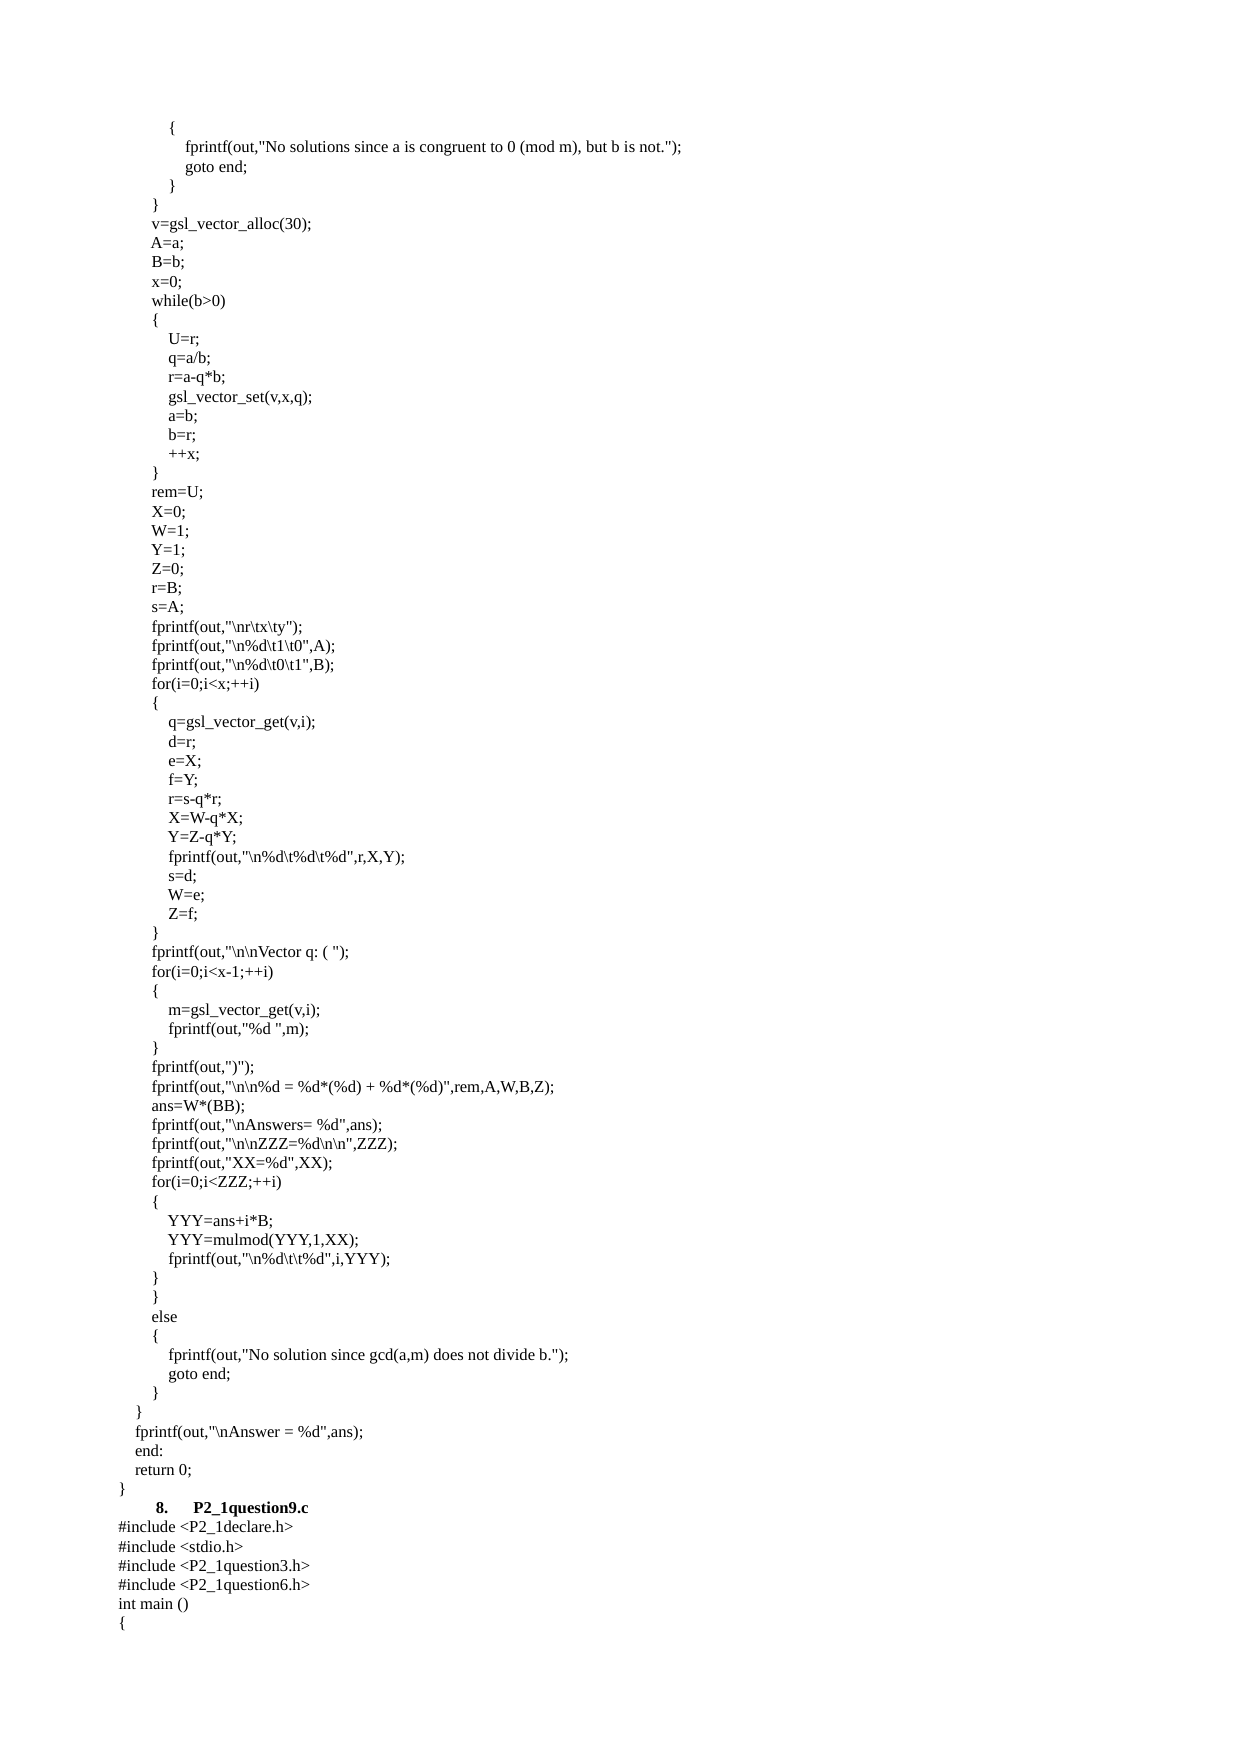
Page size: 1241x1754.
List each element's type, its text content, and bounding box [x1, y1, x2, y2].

text fprintf(out,"\n%d\t0\t1",B); [118, 655, 1122, 674]
text d=r; [118, 731, 1122, 751]
text U=r; [118, 329, 1122, 348]
text rem=U; [118, 482, 1122, 501]
text } [118, 1402, 1122, 1421]
text f=Y; [118, 770, 1122, 789]
text e=X; [118, 751, 1122, 770]
text fprintf(out,"\nr\tx\ty"); [118, 616, 1122, 636]
text } [118, 195, 1122, 214]
text s=d; [118, 866, 1122, 885]
text q=a/b; [118, 348, 1122, 367]
text for(i=0;i<x;++i) [118, 674, 1122, 693]
text YYY=mulmod(YYY,1,XX); [118, 1230, 1122, 1249]
text r=B; [118, 578, 1122, 597]
text int main () [118, 1594, 1122, 1613]
text { [118, 1613, 1122, 1632]
text } [118, 176, 1122, 195]
text fprintf(out,")"); [118, 1057, 1122, 1076]
text m=gsl_vector_get(v,i); [118, 1000, 1122, 1019]
text b=r; [118, 425, 1122, 444]
text YYY=ans+i*B; [118, 1211, 1122, 1230]
text { [118, 693, 1122, 712]
text goto end; [118, 156, 1122, 176]
text fprintf(out,"\n\n%d = %d*(%d) + %d*(%d)",rem,A,W,B,Z); [118, 1076, 1122, 1096]
text fprintf(out,"\nAnswers= %d",ans); [118, 1115, 1122, 1134]
text r=s-q*r; [118, 789, 1122, 808]
text { [118, 1191, 1122, 1211]
text fprintf(out,"XX=%d",XX); [118, 1153, 1122, 1172]
text #include <P2_1question6.h> [118, 1575, 1122, 1594]
text } [118, 463, 1122, 482]
text fprintf(out,"\n\nVector q: ( "); [118, 942, 1122, 961]
text q=gsl_vector_get(v,i); [118, 712, 1122, 731]
text fprintf(out,"\n%d\t\t%d",i,YYY); [118, 1249, 1122, 1268]
text fprintf(out,"\n%d\t1\t0",A); [118, 636, 1122, 655]
text Z=0; [118, 559, 1122, 578]
text while(b>0) [118, 291, 1122, 310]
text B=b; [118, 252, 1122, 271]
text ++x; [118, 444, 1122, 463]
text Y=Z-q*Y; [118, 827, 1122, 846]
text A=a; [118, 233, 1122, 252]
text a=b; [118, 406, 1122, 425]
text end: [118, 1441, 1122, 1460]
text Z=f; [118, 904, 1122, 923]
text { [118, 981, 1122, 1000]
text ans=W*(BB); [118, 1096, 1122, 1115]
text { [118, 118, 1122, 137]
text gsl_vector_set(v,x,q); [118, 386, 1122, 406]
text r=a-q*b; [118, 367, 1122, 386]
text } [118, 1268, 1122, 1287]
text X=0; [118, 501, 1122, 521]
text #include <stdio.h> [118, 1536, 1122, 1556]
text fprintf(out,"\n\nZZZ=%d\n\n",ZZZ); [118, 1134, 1122, 1153]
text Y=1; [118, 540, 1122, 559]
text fprintf(out,"%d ",m); [118, 1019, 1122, 1038]
text return 0; [118, 1460, 1122, 1479]
text else [118, 1306, 1122, 1326]
text X=W-q*X; [118, 808, 1122, 827]
text W=1; [118, 521, 1122, 540]
text x=0; [118, 271, 1122, 291]
text } [118, 1383, 1122, 1402]
text } [118, 1038, 1122, 1057]
text for(i=0;i<x-1;++i) [118, 961, 1122, 981]
text fprintf(out,"\n%d\t%d\t%d",r,X,Y); [118, 846, 1122, 866]
text v=gsl_vector_alloc(30); [118, 214, 1122, 233]
text for(i=0;i<ZZZ;++i) [118, 1172, 1122, 1191]
list P2_1question9.c [156, 1498, 1122, 1517]
text W=e; [118, 885, 1122, 904]
text } [118, 1479, 1122, 1498]
text } [118, 923, 1122, 942]
text goto end; [118, 1364, 1122, 1383]
text #include <P2_1question3.h> [118, 1556, 1122, 1575]
text fprintf(out,"No solution since gcd(a,m) does not divide b."); [118, 1345, 1122, 1364]
text { [118, 1326, 1122, 1345]
text { [118, 310, 1122, 329]
text fprintf(out,"No solutions since a is congruent to 0 (mod m), but b is not."); [118, 137, 1122, 156]
text } [118, 1287, 1122, 1306]
text #include <P2_1declare.h> [118, 1517, 1122, 1536]
text fprintf(out,"\nAnswer = %d",ans); [118, 1421, 1122, 1441]
text s=A; [118, 597, 1122, 616]
